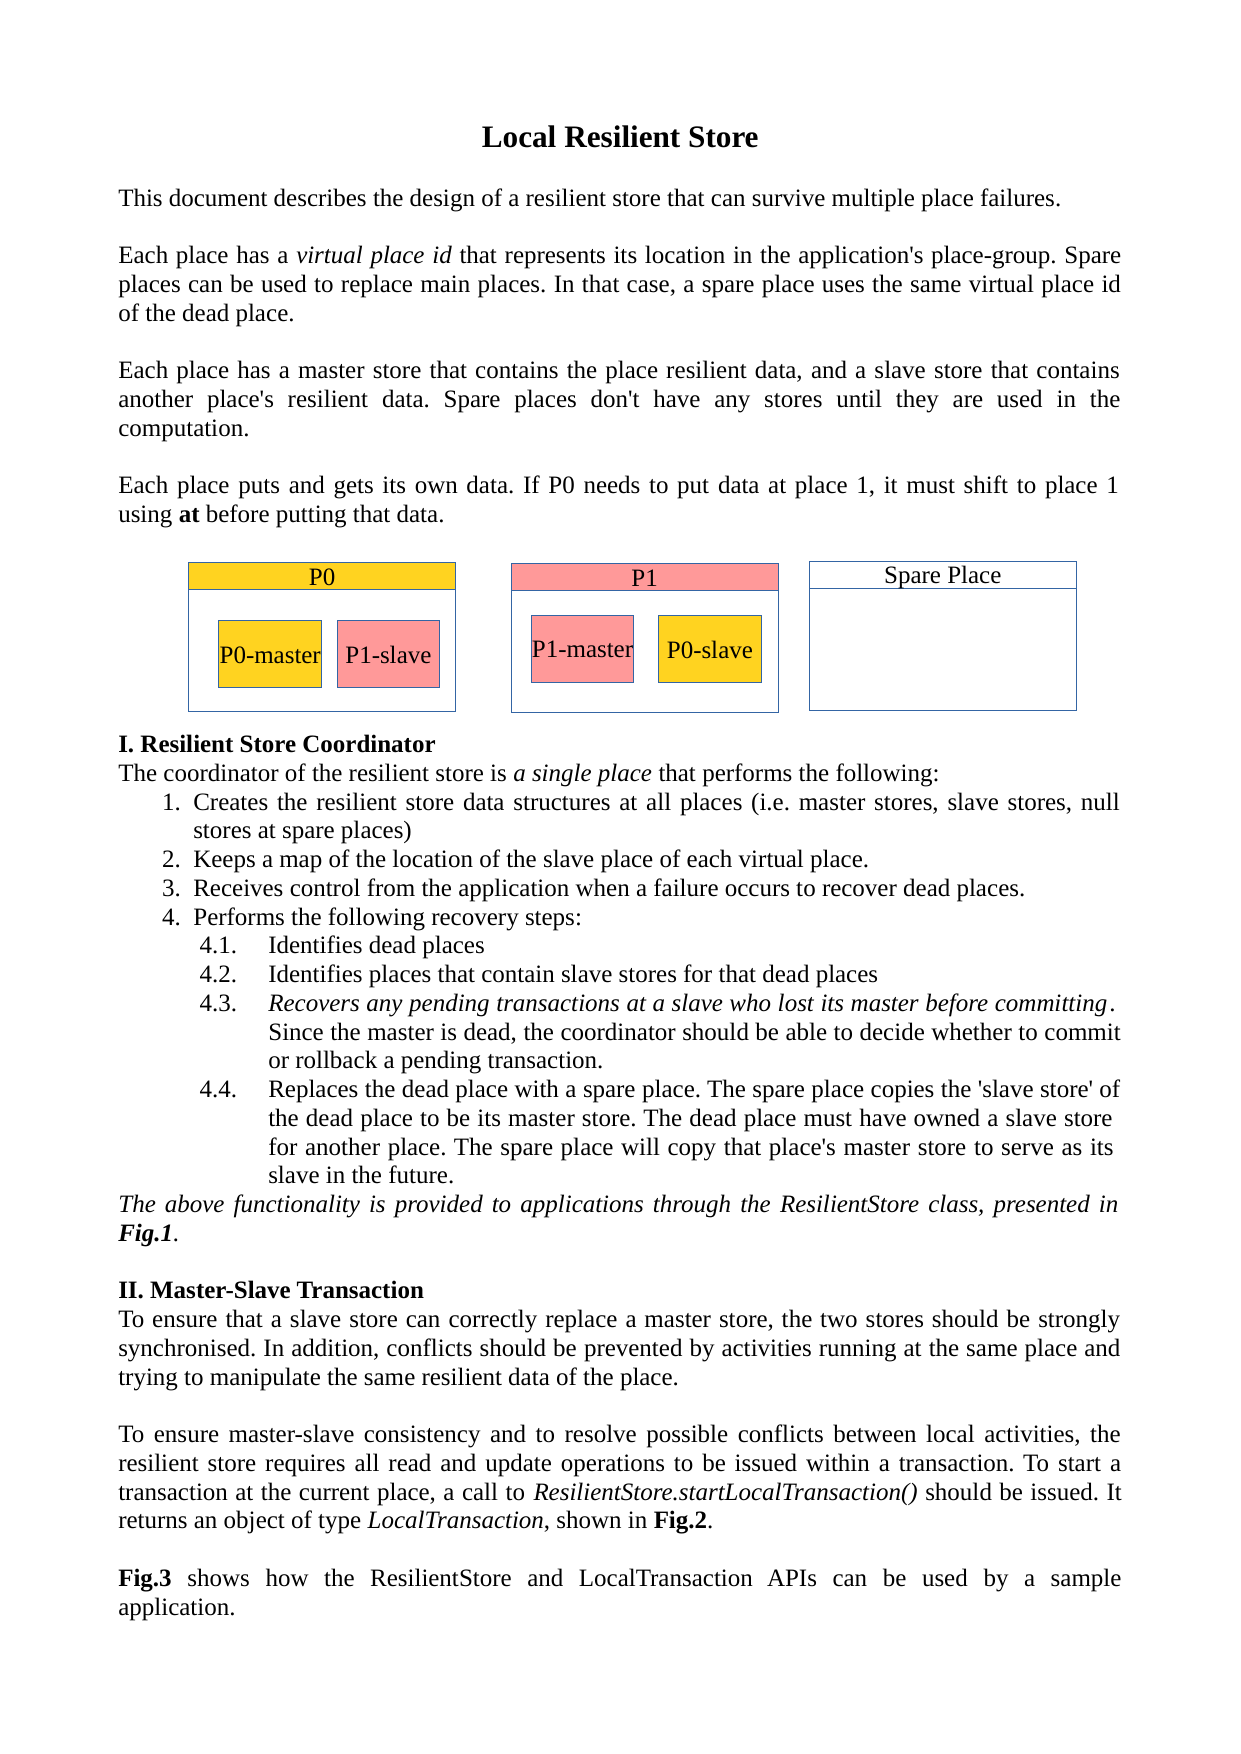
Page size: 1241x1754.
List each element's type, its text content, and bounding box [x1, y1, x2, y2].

text Each place has a virtual place id that represents its location in the application's place-group. Spare places can be used to replace main places. In that case, a spare place uses the same virtual place id of the dead place. [118, 240, 1122, 327]
text To ensure that a slave store can correctly replace a master store, the two stores should be strongly synchronised. In addition, conflicts should be prevented by activities running at the same place and trying to manipulate the same resilient data of the place. [118, 1304, 1122, 1390]
list Identifies places that contain slave stores for that dead places [183, 959, 1122, 988]
text This document describes the design of a resilient store that can survive multiple place failures. [118, 183, 1122, 212]
text The coordinator of the resilient store is a single place that performs the following: [118, 758, 1122, 787]
list Replaces the dead place with a spare place. The spare place copies the 'slave store' of the dead place to be its master store. The dead place must have owned a slave store for another place. The spare place will copy that place's master store to serve as its slave in the future. [183, 1074, 1122, 1189]
text Each place has a master store that contains the place resilient data, and a slave store that contains another place's resilient data. Spare places don't have any stores until they are used in the computation. [118, 355, 1122, 442]
text Local Resilient Store [118, 118, 1122, 154]
list Identifies dead places [183, 930, 1122, 959]
text The above functionality is provided to applications through the ResilientStore class, presented in Fig.1. [118, 1189, 1122, 1247]
list Performs the following recovery steps: [156, 902, 1122, 930]
text I. Resilient Store Coordinator [118, 729, 1122, 758]
text Fig.3 shows how the ResilientStore and LocalTransaction APIs can be used by a sample application. [118, 1563, 1122, 1620]
list Receives control from the application when a failure occurs to recover dead places. [156, 873, 1122, 902]
text To ensure master-slave consistency and to resolve possible conflicts between local activities, the resilient store requires all read and update operations to be issued within a transaction. To start a transaction at the current place, a call to ResilientStore.startLocalTransaction() should be issued. It returns an object of type LocalTransaction, shown in Fig.2. [118, 1419, 1122, 1534]
text Each place puts and gets its own data. If P0 needs to put data at place 1, it must shift to place 1 using at before putting that data. [118, 470, 1122, 528]
list Creates the resilient store data structures at all places (i.e. master stores, slave stores, null stores at spare places) [156, 787, 1122, 844]
text II. Master-Slave Transaction [118, 1275, 1122, 1304]
list Recovers any pending transactions at a slave who lost its master before committing. Since the master is dead, the coordinator should be able to decide whether to commit or rollback a pending transaction. [183, 988, 1122, 1074]
list Keeps a map of the location of the slave place of each virtual place. [156, 844, 1122, 873]
